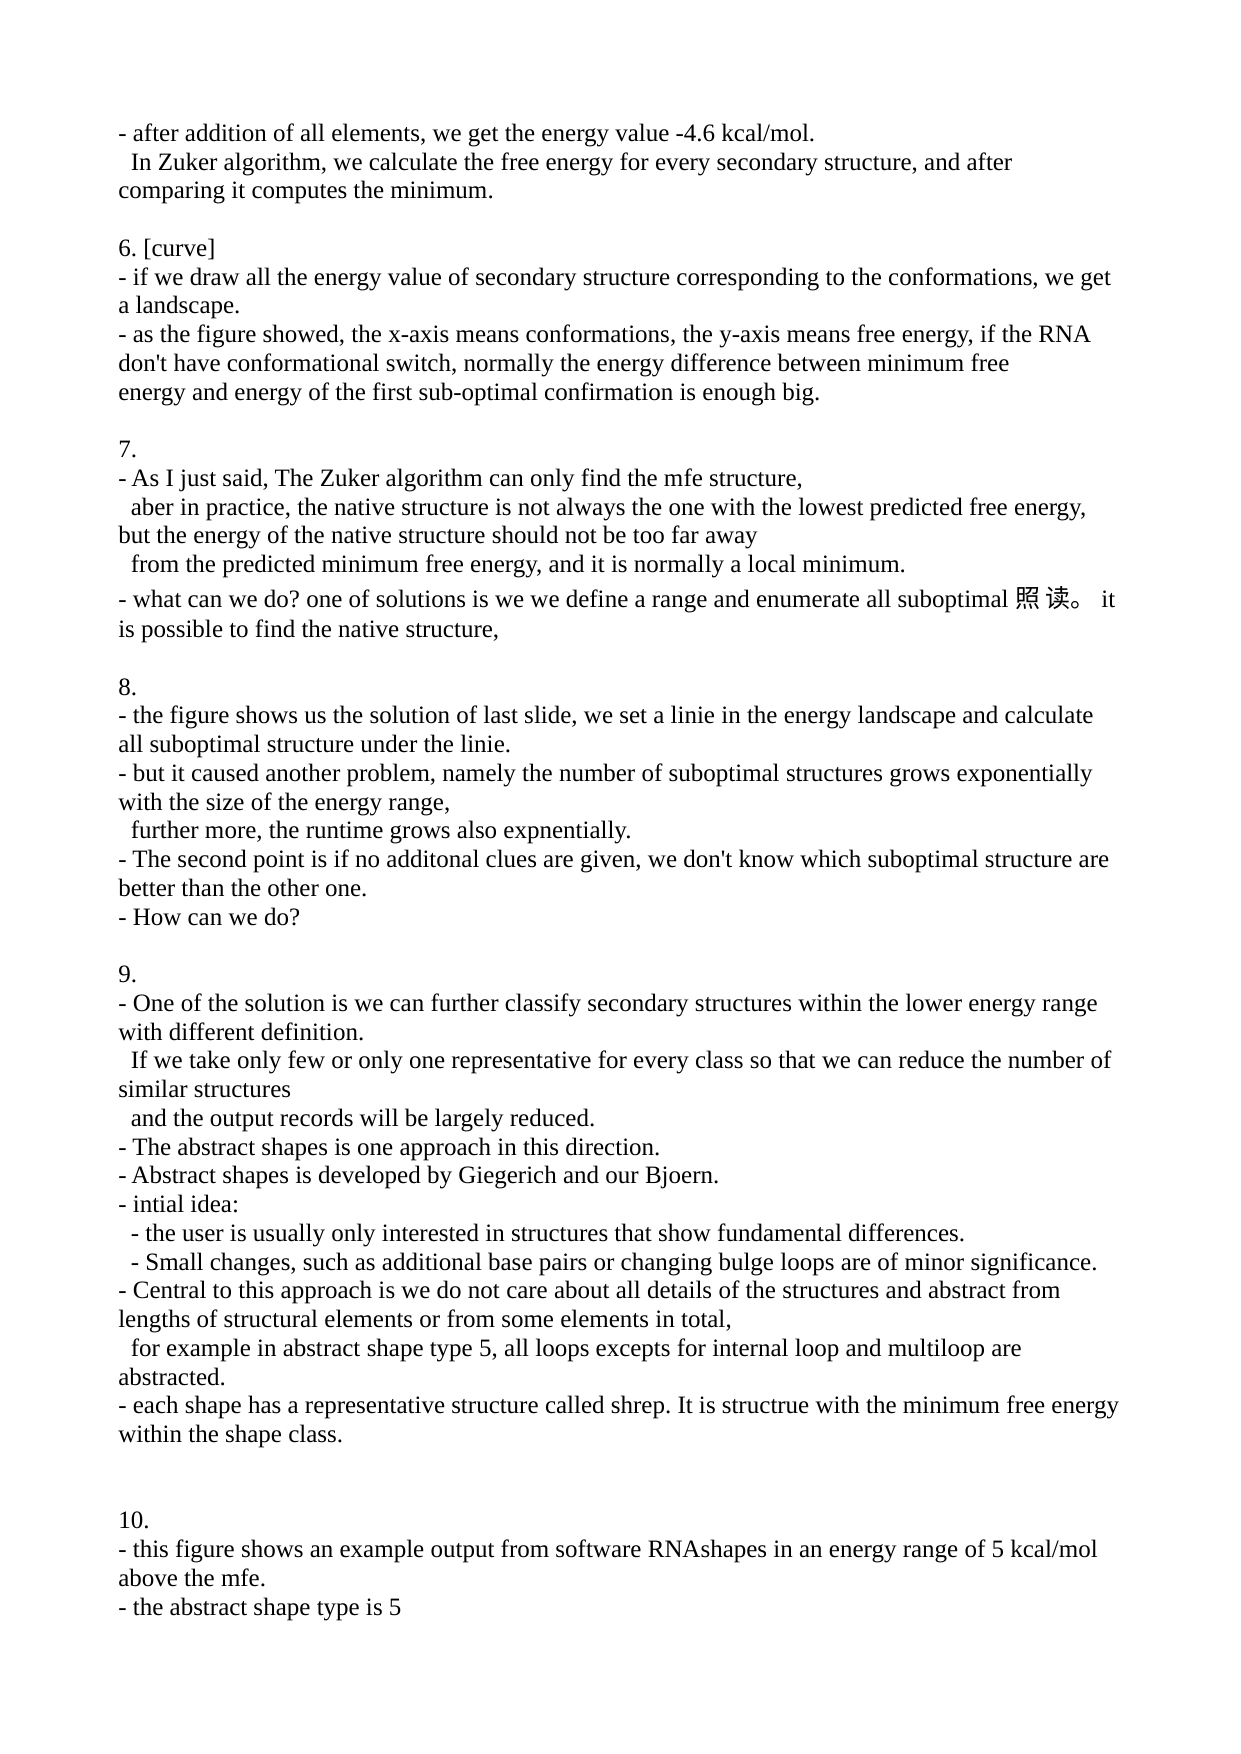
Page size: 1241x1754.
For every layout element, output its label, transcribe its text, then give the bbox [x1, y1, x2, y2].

text - Central to this approach is we do not care about all details of the structures and abstract from lengths of structural elements or from some elements in total, [118, 1276, 1122, 1333]
text In Zuker algorithm, we calculate the free energy for every secondary structure, and after comparing it computes the minimum. [118, 147, 1122, 204]
text - How can we do? [118, 902, 1122, 931]
text energy and energy of the first sub-optimal confirmation is enough big. [118, 377, 1122, 406]
text - Abstract shapes is developed by Giegerich and our Bjoern. [118, 1161, 1122, 1189]
text - as the figure showed, the x-axis means conformations, the y-axis means free energy, if the RNA don't have conformational switch, normally the energy difference between minimum free [118, 319, 1122, 377]
text - the user is usually only interested in structures that show fundamental differences. [118, 1218, 1122, 1247]
text - this figure shows an example output from software RNAshapes in an energy range of 5 kcal/mol above the mfe. [118, 1534, 1122, 1592]
text - The second point is if no additonal clues are given, we don't know which suboptimal structure are better than the other one. [118, 844, 1122, 902]
text from the predicted minimum free energy, and it is normally a local minimum. [118, 549, 1122, 578]
text - intial idea: [118, 1189, 1122, 1218]
text - As I just said, The Zuker algorithm can only find the mfe structure, [118, 463, 1122, 492]
text 9. [118, 959, 1122, 988]
text - but it caused another problem, namely the number of suboptimal structures grows exponentially with the size of the energy range, [118, 758, 1122, 816]
text - Small changes, such as additional base pairs or changing bulge loops are of minor significance. [118, 1247, 1122, 1276]
text - the figure shows us the solution of last slide, we set a linie in the energy landscape and calculate all suboptimal structure under the linie. [118, 701, 1122, 758]
text - if we draw all the energy value of secondary structure corresponding to the conformations, we get a landscape. [118, 262, 1122, 319]
text 7. [118, 434, 1122, 463]
text and the output records will be largely reduced. [118, 1103, 1122, 1132]
text If we take only few or only one representative for every class so that we can reduce the number of similar structures [118, 1046, 1122, 1103]
text 8. [118, 672, 1122, 701]
text - The abstract shapes is one approach in this direction. [118, 1132, 1122, 1161]
text further more, the runtime grows also expnentially. [118, 816, 1122, 844]
text - One of the solution is we can further classify secondary structures within the lower energy range with different definition. [118, 988, 1122, 1046]
text - each shape has a representative structure called shrep. It is structrue with the minimum free energy within the shape class. [118, 1391, 1122, 1448]
text - the abstract shape type is 5 [118, 1592, 1122, 1621]
text 6. [curve] [118, 233, 1122, 262]
text - what can we do? one of solutions is we we define a range and enumerate all suboptimal 照 读。 it is possible to find the native structure, [118, 578, 1122, 643]
text 10. [118, 1506, 1122, 1534]
text - after addition of all elements, we get the energy value -4.6 kcal/mol. [118, 118, 1122, 147]
text for example in abstract shape type 5, all loops excepts for internal loop and multiloop are abstracted. [118, 1333, 1122, 1391]
text aber in practice, the native structure is not always the one with the lowest predicted free energy, but the energy of the native structure should not be too far away [118, 492, 1122, 549]
